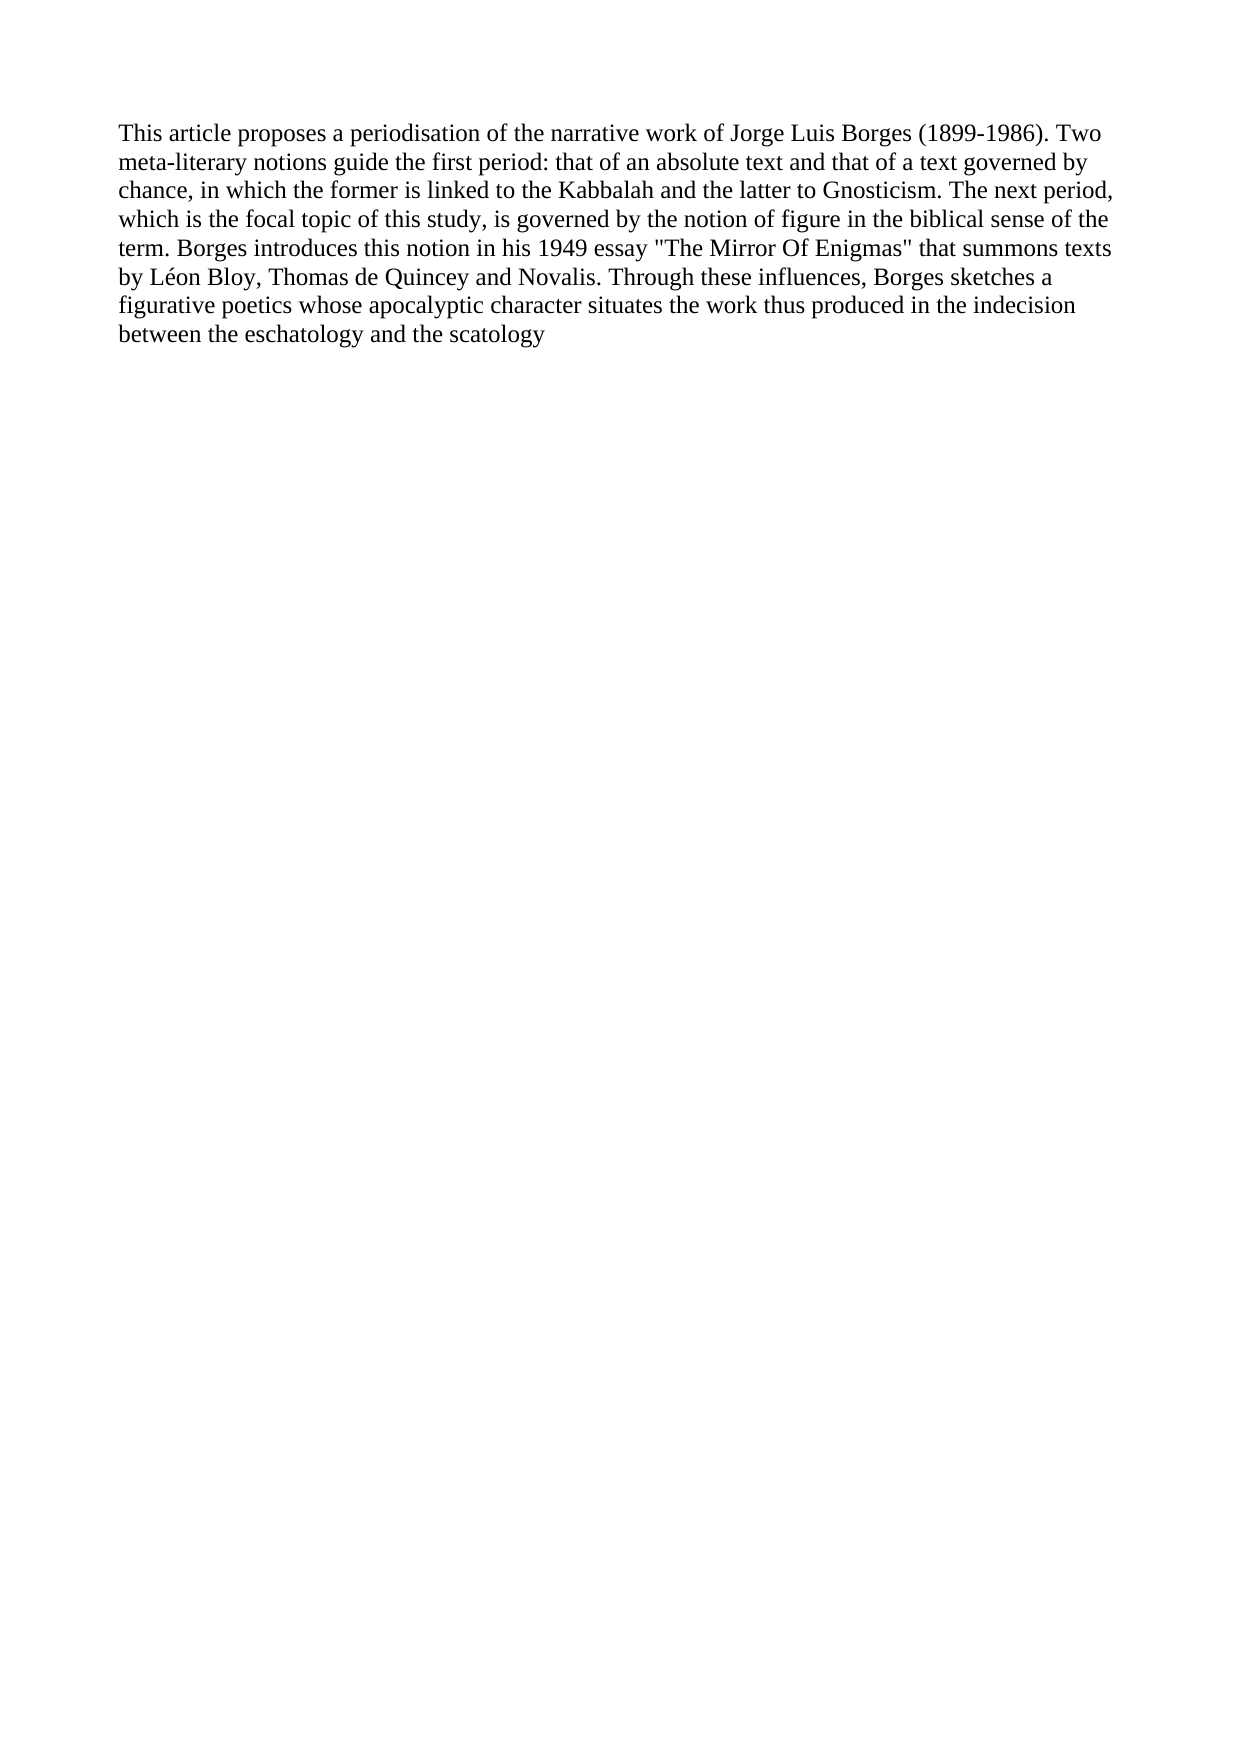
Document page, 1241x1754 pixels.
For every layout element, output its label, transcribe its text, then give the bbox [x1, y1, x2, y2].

text This article proposes a periodisation of the narrative work of Jorge Luis Borges (1899-1986). Two meta-literary notions guide the first period: that of an absolute text and that of a text governed by chance, in which the former is linked to the Kabbalah and the latter to Gnosticism. The next period, which is the focal topic of this study, is governed by the notion of figure in the biblical sense of the term. Borges introduces this notion in his 1949 essay "The Mirror Of Enigmas" that summons texts by Léon Bloy, Thomas de Quincey and Novalis. Through these influences, Borges sketches a figurative poetics whose apocalyptic character situates the work thus produced in the indecision between the eschatology and the scatology [118, 118, 1122, 348]
